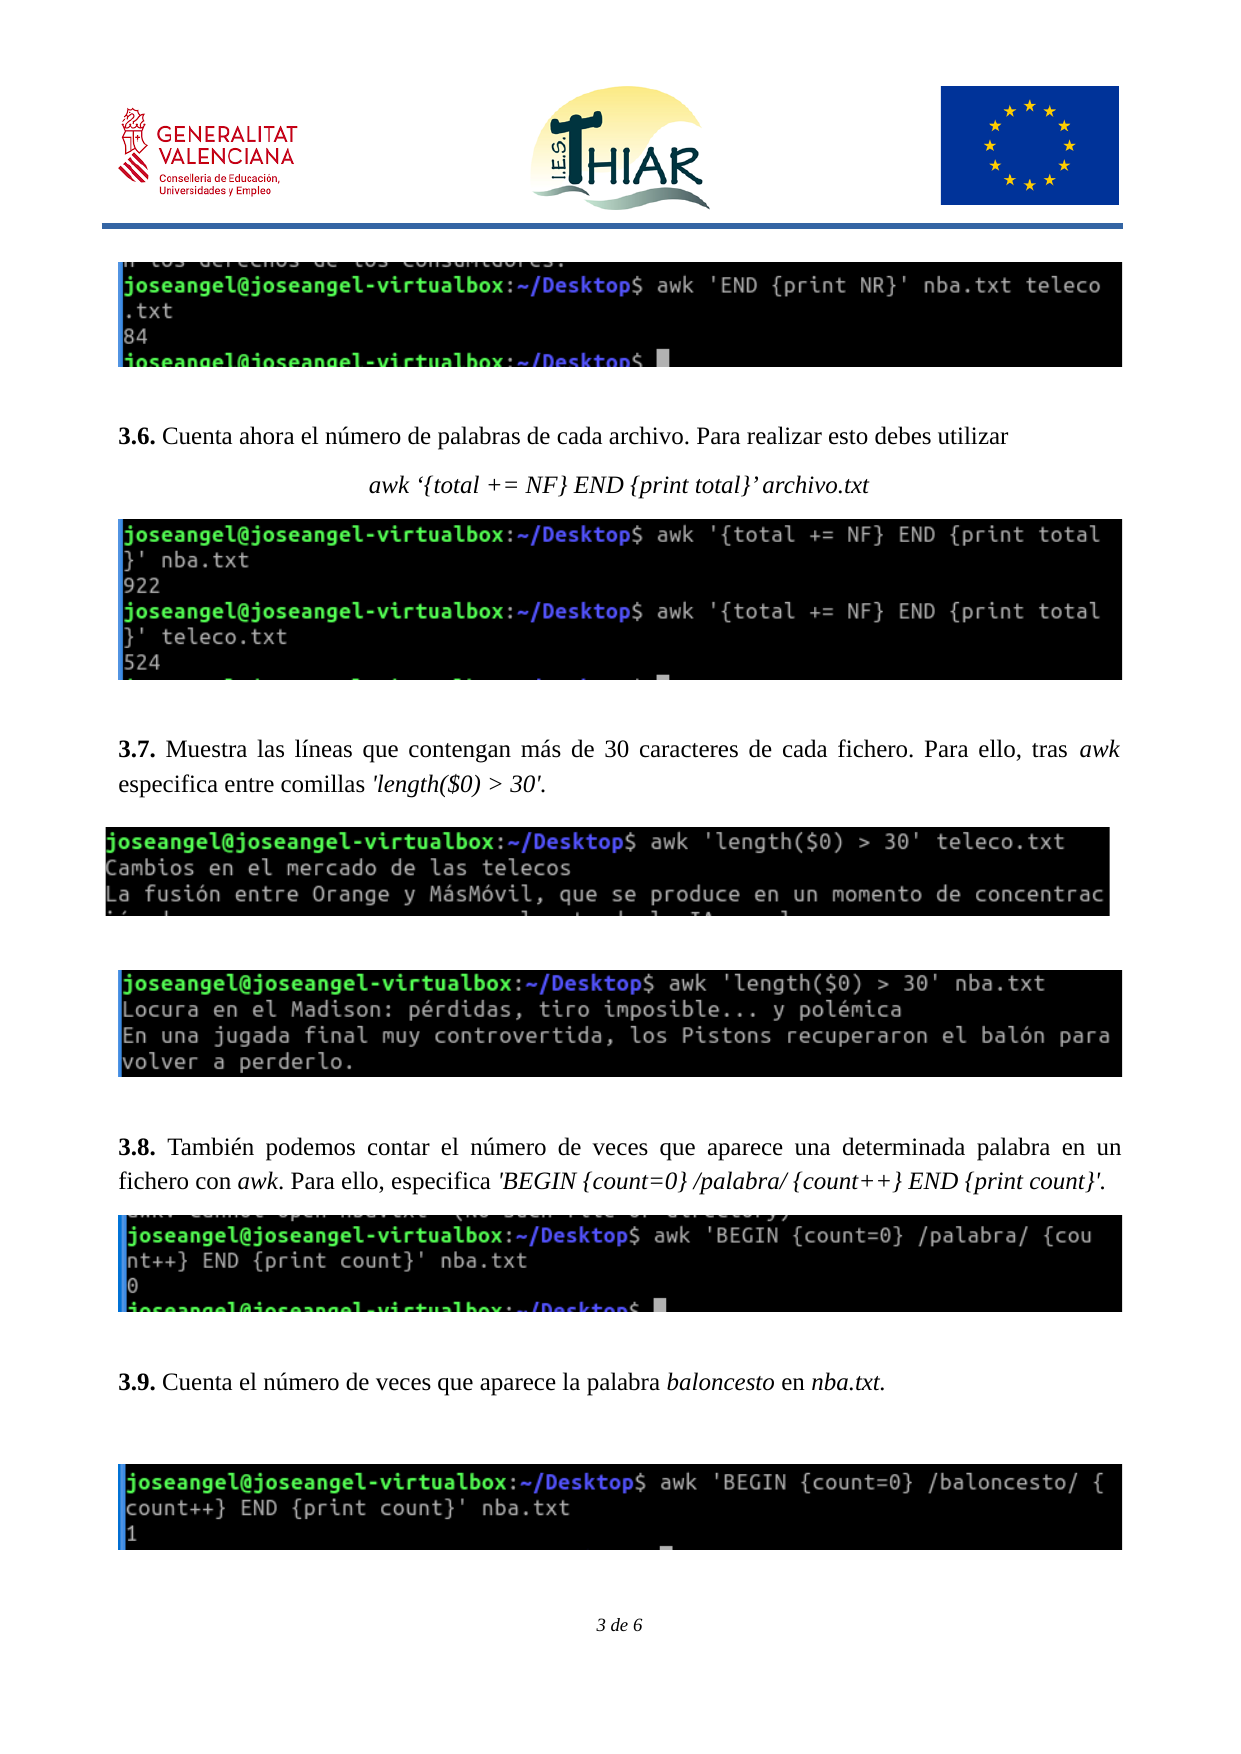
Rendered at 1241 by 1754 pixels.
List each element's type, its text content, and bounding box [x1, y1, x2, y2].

text 3.8. También podemos contar el número de veces que aparece una determinada palabra en un fichero con awk. Para ello, especifica 'BEGIN {count=0} /palabra/ {count++} END {print count}'. [118, 1132, 1122, 1195]
picture [118, 970, 1123, 1077]
picture [112, 103, 308, 206]
picture [105, 827, 1110, 916]
picture [118, 1215, 1123, 1312]
picture [940, 86, 1119, 205]
text 3.7. Muestra las líneas que contengan más de 30 caracteres de cada fichero. Para ello, tras awk especifica entre comillas 'length($0) > 30'. [118, 734, 1122, 797]
text 3.9. Cuenta el número de veces que aparece la palabra baloncesto en nba.txt. [118, 1367, 1122, 1395]
text 3.6. Cuenta ahora el número de palabras de cada archivo. Para realizar esto debes utilizar [118, 421, 1122, 450]
picture [118, 519, 1123, 680]
picture [118, 262, 1123, 367]
picture [118, 1464, 1123, 1550]
picture [530, 86, 710, 210]
text awk ‘{total += NF} END {print total}’ archivo.txt [118, 471, 1122, 499]
